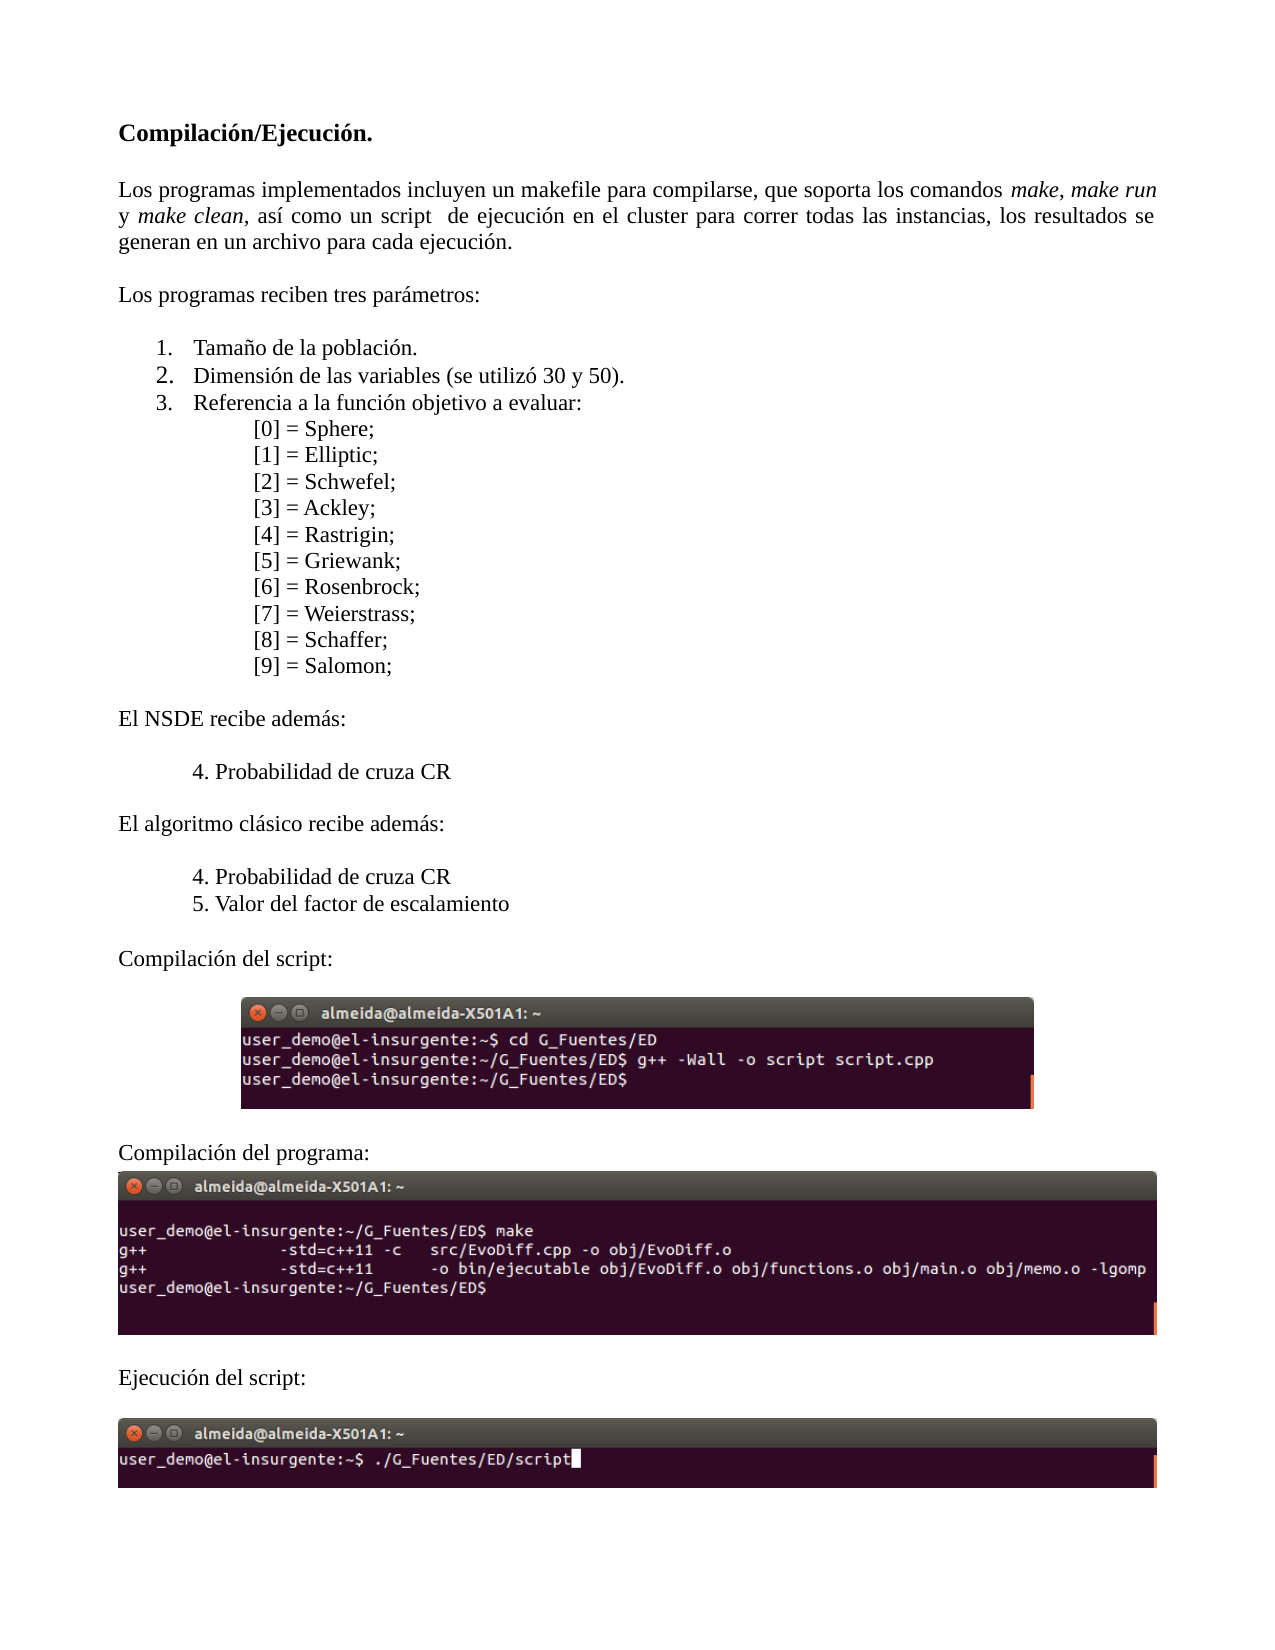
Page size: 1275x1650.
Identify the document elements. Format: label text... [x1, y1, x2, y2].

text Los programas reciben tres parámetros: [118, 281, 1157, 307]
list [5] = Griewank; [193, 547, 1157, 573]
text Los programas implementados incluyen un makefile para compilarse, que soporta los comandos make, make run y make clean, así como un script de ejecución en el cluster para correr todas las instancias, los resultados se generan en un archivo para cada ejecución. [118, 176, 1157, 255]
picture [118, 1418, 1157, 1488]
list [7] = Weierstrass; [193, 600, 1157, 626]
text Compilación/Ejecución. [118, 118, 1157, 147]
list Tamaño de la población. [156, 334, 1157, 360]
text El NSDE recibe además: [118, 705, 1157, 731]
list [6] = Rosenbrock; [193, 573, 1157, 600]
list Referencia a la función objetivo a evaluar: [156, 389, 1157, 415]
picture [118, 1171, 1157, 1335]
list [2] = Schwefel; [193, 468, 1157, 494]
list [3] = Ackley; [193, 494, 1157, 521]
text 4. Probabilidad de cruza CR [192, 758, 1157, 784]
list [0] = Sphere; [193, 415, 1157, 442]
text Compilación del programa: [118, 1139, 1157, 1165]
list [4] = Rastrigin; [193, 521, 1157, 547]
picture [241, 997, 1034, 1109]
list [1] = Elliptic; [193, 442, 1157, 468]
text El algoritmo clásico recibe además: [118, 811, 1157, 837]
text Compilación del script: [118, 945, 1157, 971]
list [9] = Salomon; [193, 652, 1157, 679]
list 4. Probabilidad de cruza CR [154, 863, 1157, 889]
list Dimensión de las variables (se utilizó 30 y 50). [156, 360, 1157, 389]
list 5. Valor del factor de escalamiento [154, 889, 1157, 916]
list [8] = Schaffer; [193, 626, 1157, 652]
text Ejecución del script: [118, 1364, 1157, 1390]
